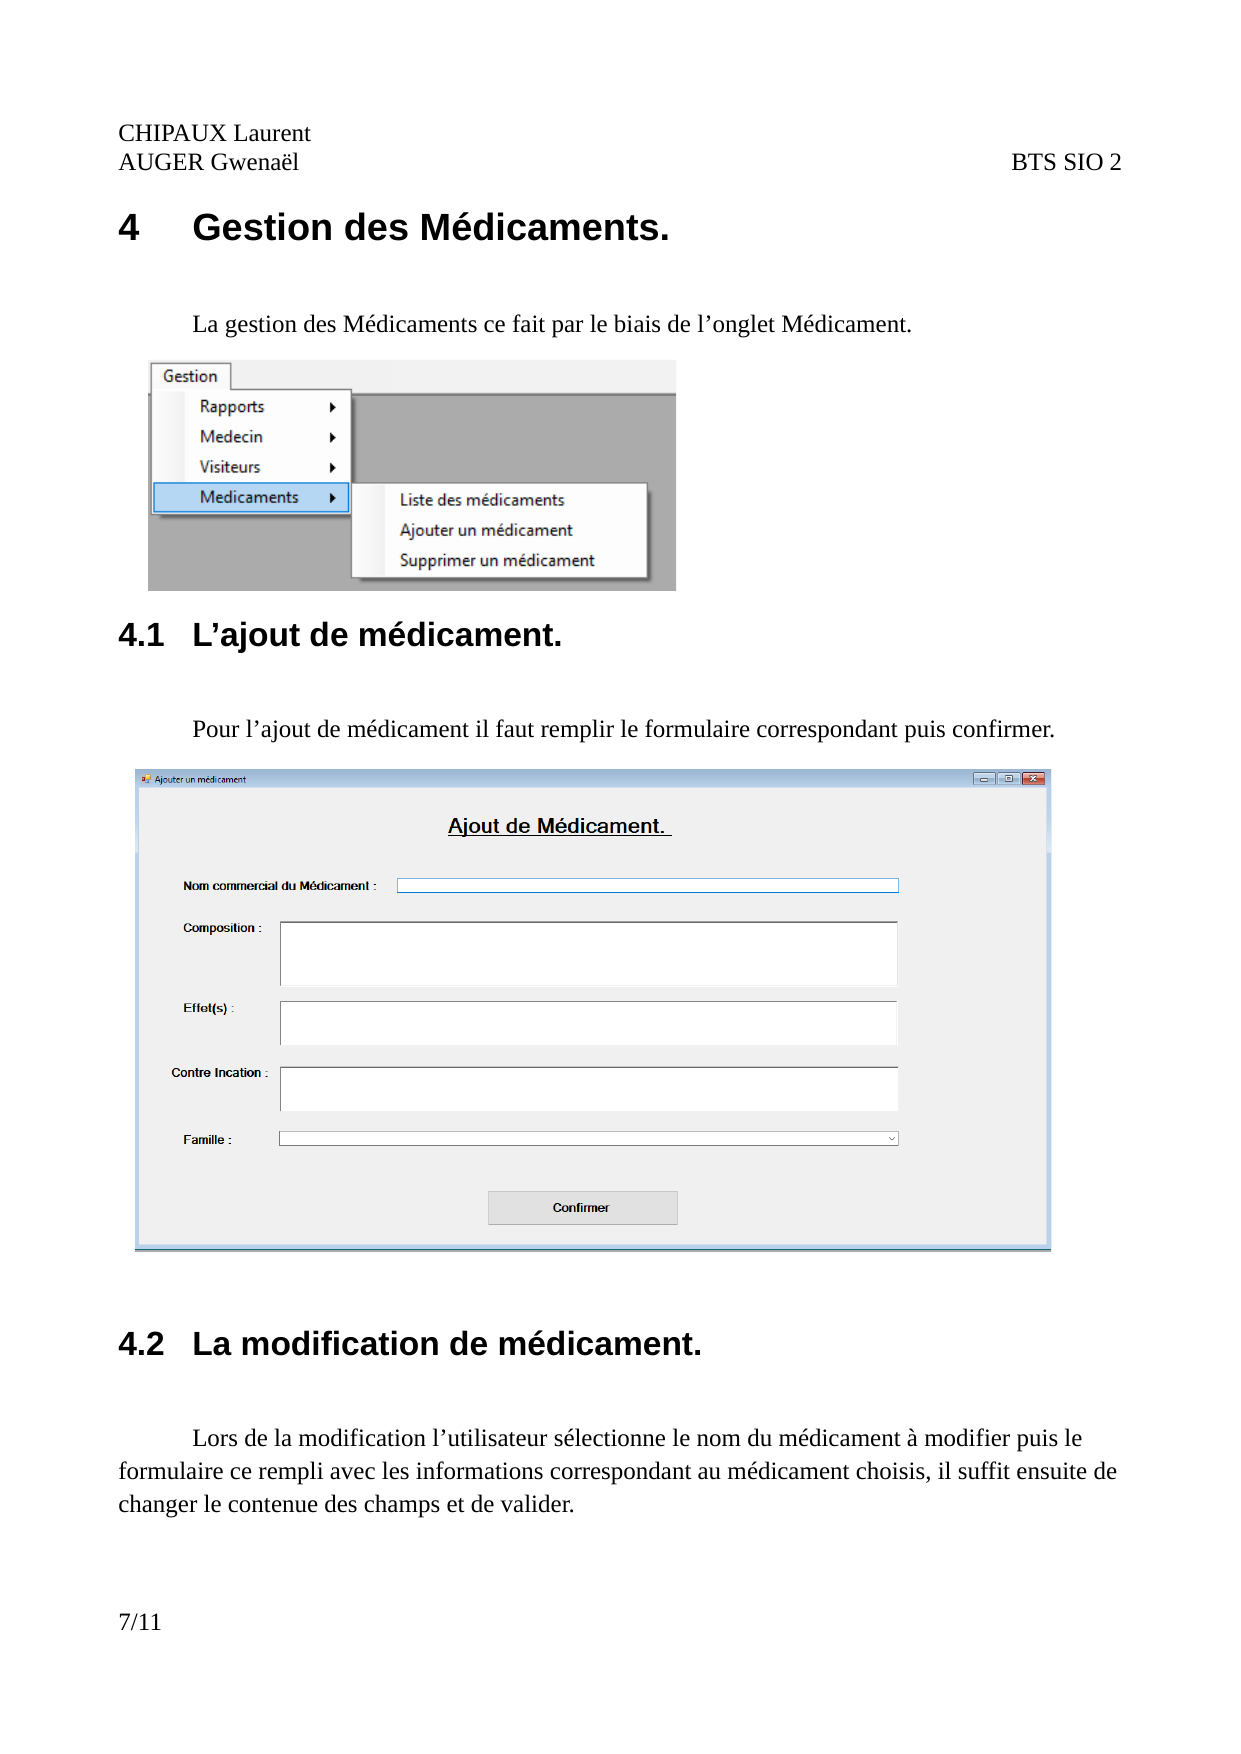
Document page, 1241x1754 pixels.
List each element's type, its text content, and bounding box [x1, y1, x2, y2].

text Lors de la modification l’utilisateur sélectionne le nom du médicament à modifier puis le formulaire ce rempli avec les informations correspondant au médicament choisis, il suffit ensuite de changer le contenue des champs et de valider. [118, 1423, 1122, 1518]
subtitle La modification de médicament. [118, 1324, 1122, 1363]
picture [135, 769, 1052, 1252]
subtitle L’ajout de médicament. [118, 615, 1122, 654]
subtitle Gestion des Médicaments. [118, 205, 1122, 249]
text La gestion des Médicaments ce fait par le biais de l’onglet Médicament. [118, 309, 1122, 338]
text Pour l’ajout de médicament il faut remplir le formulaire correspondant puis confirmer. [118, 714, 1122, 743]
picture [148, 356, 677, 591]
